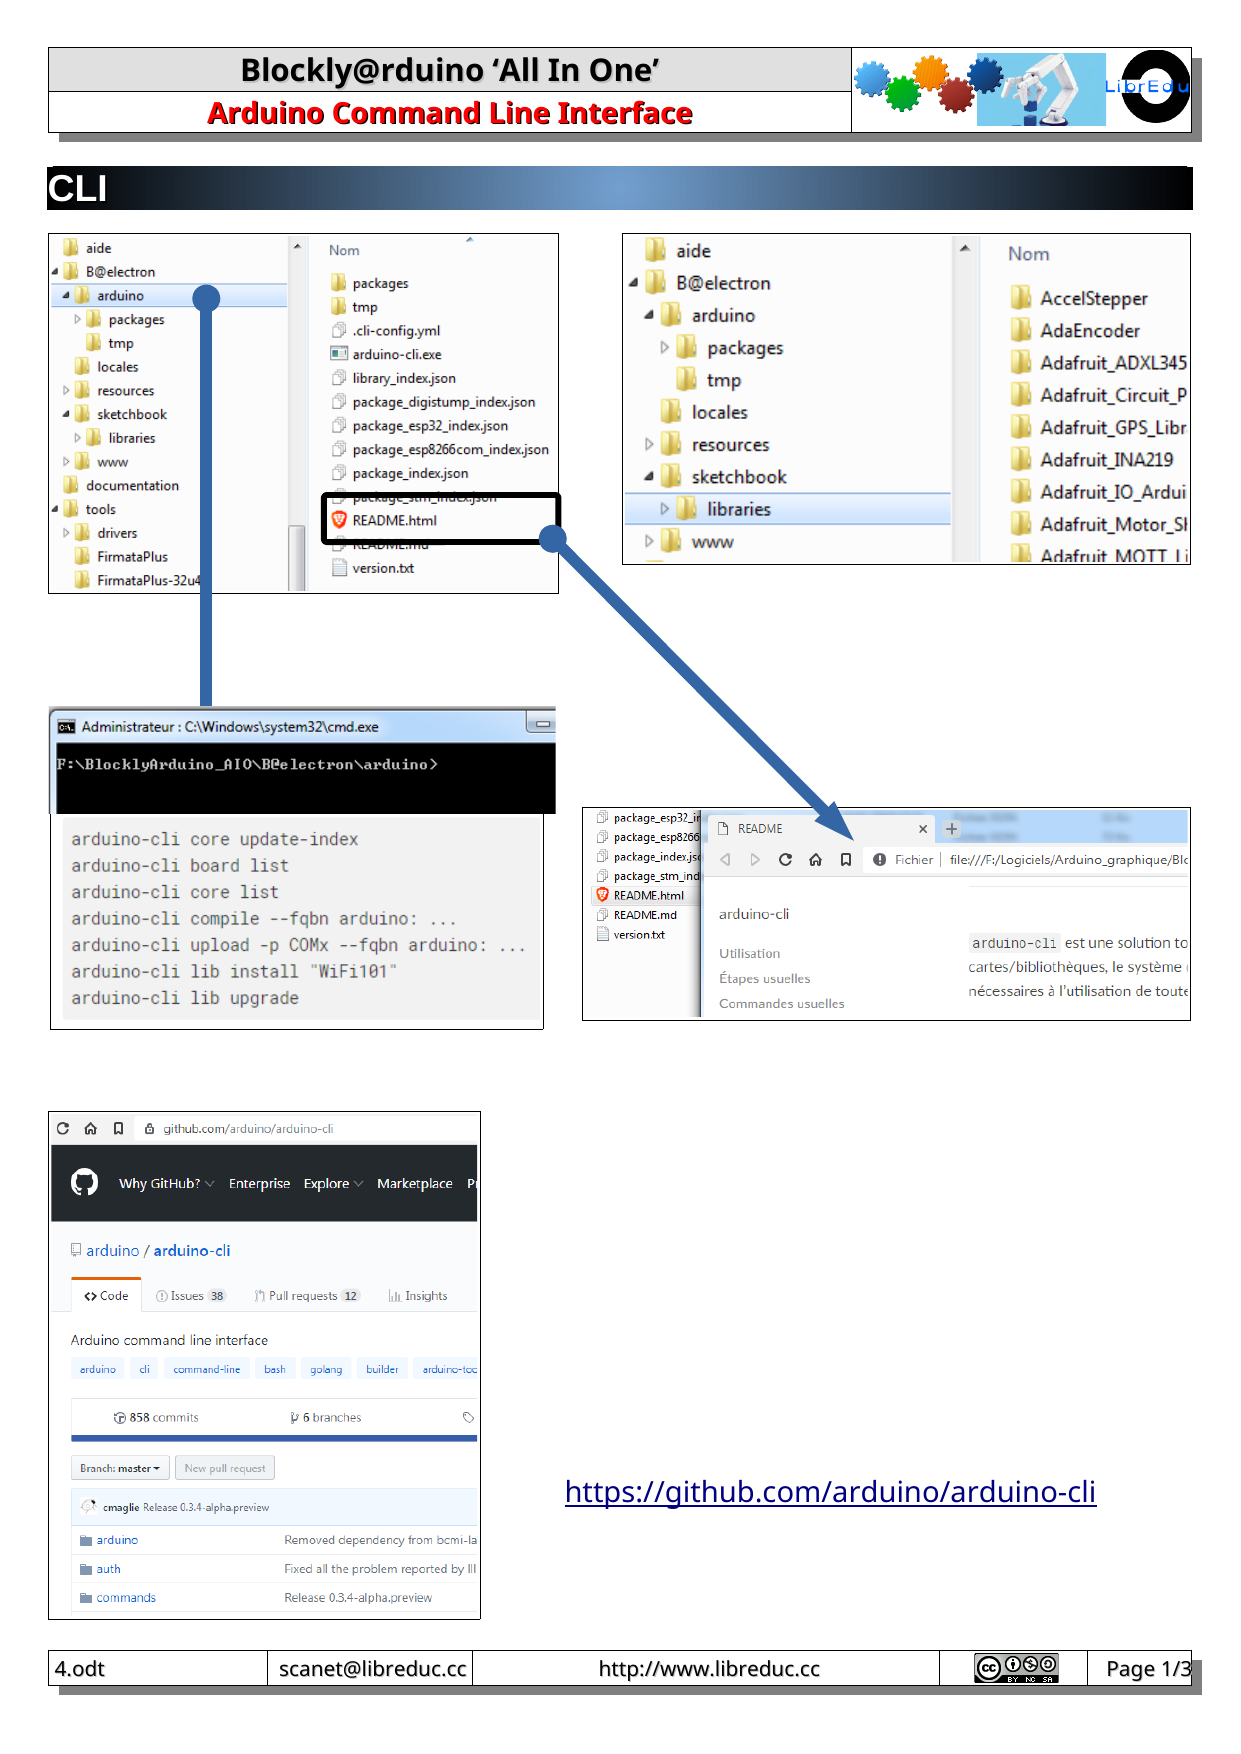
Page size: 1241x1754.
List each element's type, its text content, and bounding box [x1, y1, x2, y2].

picture [51, 236, 556, 591]
picture [584, 810, 1188, 1017]
picture [48, 706, 556, 1027]
picture [977, 50, 1190, 126]
picture [624, 236, 1188, 562]
subtitle CLI [47, 167, 1193, 210]
text https://github.com/arduino/arduino-cli [481, 1471, 1193, 1511]
picture [51, 1114, 478, 1616]
picture [974, 1653, 1059, 1683]
picture [327, 498, 555, 539]
